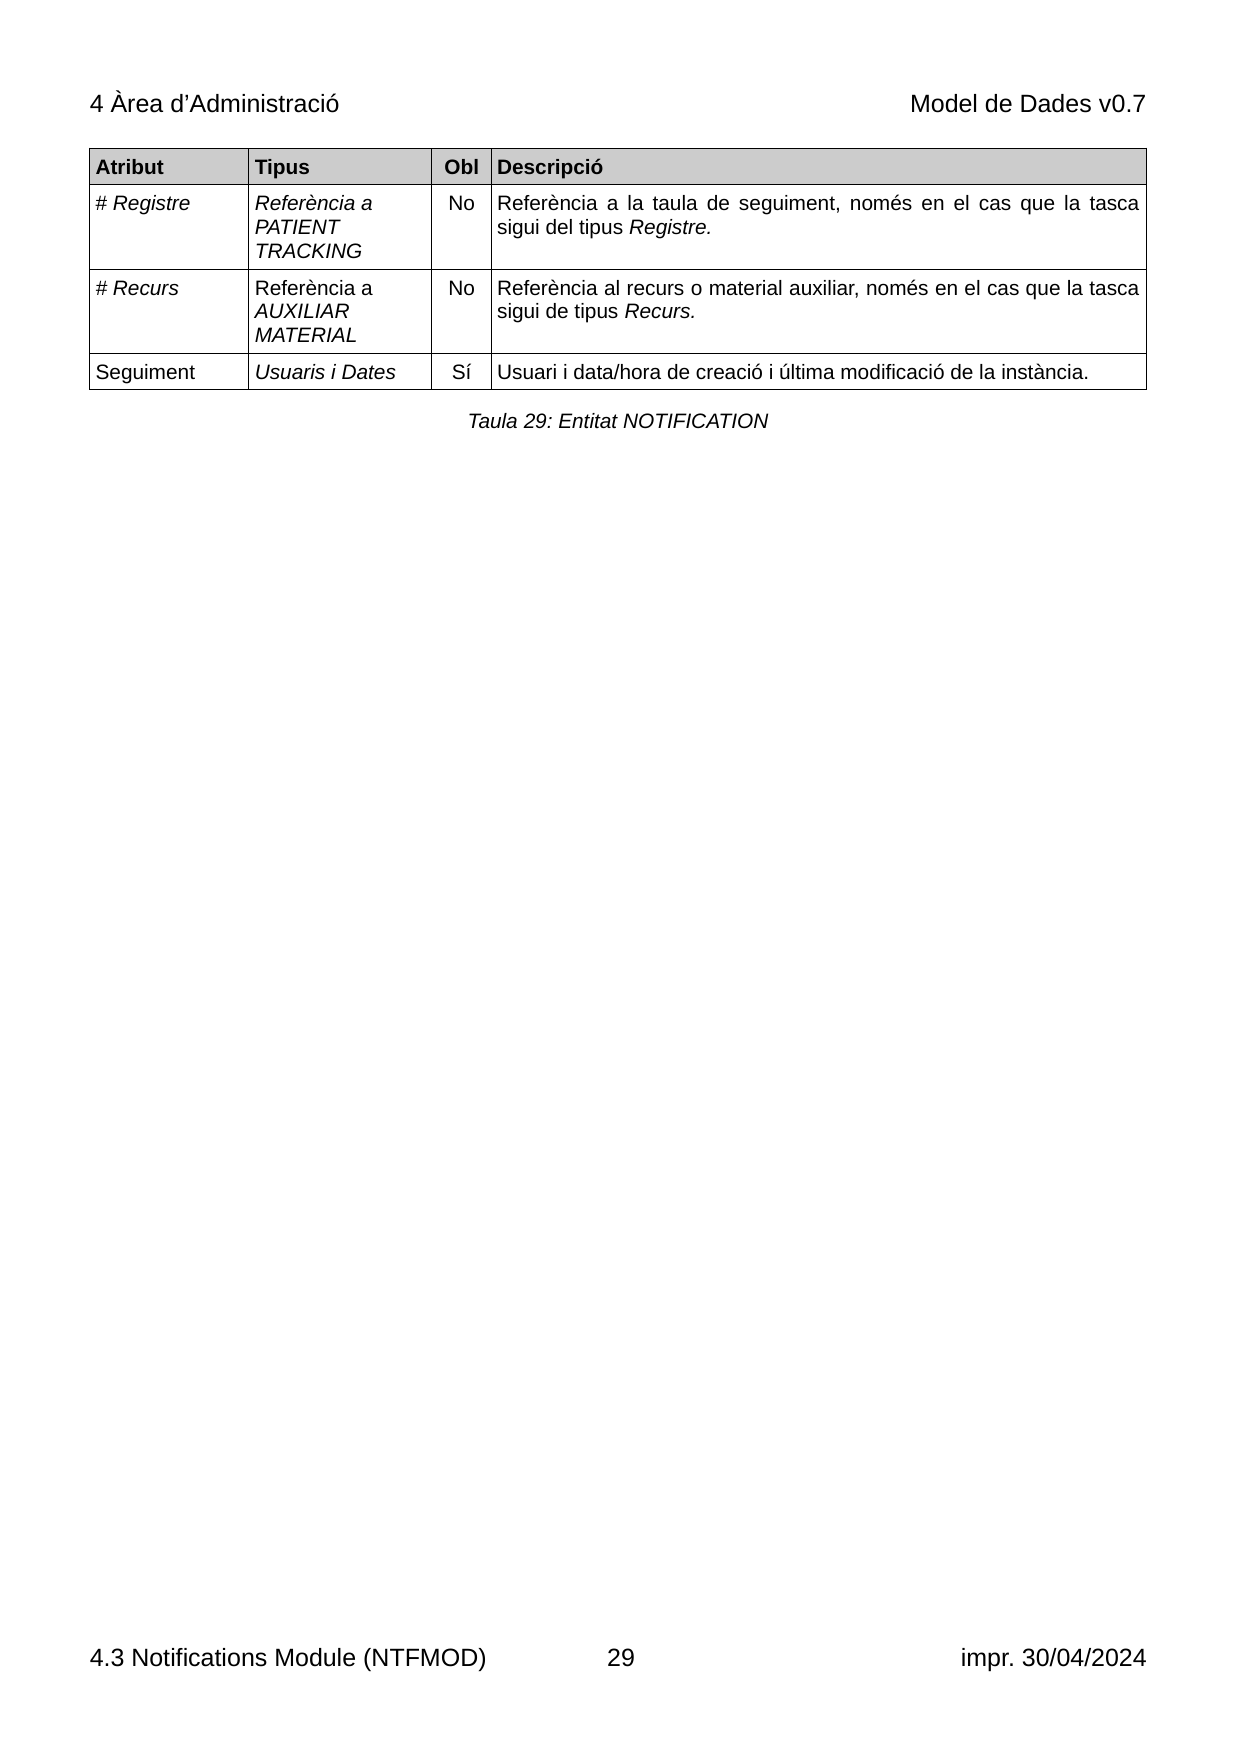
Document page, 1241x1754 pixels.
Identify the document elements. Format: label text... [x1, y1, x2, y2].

table_header Atribut [90, 149, 248, 184]
table_header Descripció [492, 149, 1146, 184]
table_cell Sí [432, 354, 491, 389]
table_cell # Recurs [90, 270, 248, 353]
table_cell Referència a la taula de seguiment, només en el cas que la tasca sigui del tipus Registre. [492, 185, 1146, 268]
table_cell Usuaris i Dates [249, 354, 431, 389]
table_header Obl [432, 149, 491, 184]
table_cell Usuari i data/hora de creació i última modificació de la instància. [492, 354, 1146, 389]
table_header Tipus [249, 149, 431, 184]
text Taula 29: Entitat NOTIFICATION [89, 409, 1146, 433]
table_cell No [432, 185, 491, 268]
table_cell Seguiment [90, 354, 248, 389]
table_cell No [432, 270, 491, 353]
table_cell Referència al recurs o material auxiliar, només en el cas que la tasca sigui de tipus Recurs. [492, 270, 1146, 353]
table_cell Referència a PATIENT TRACKING [249, 185, 431, 268]
table_cell Referència a AUXILIAR MATERIAL [249, 270, 431, 353]
table_cell # Registre [90, 185, 248, 268]
